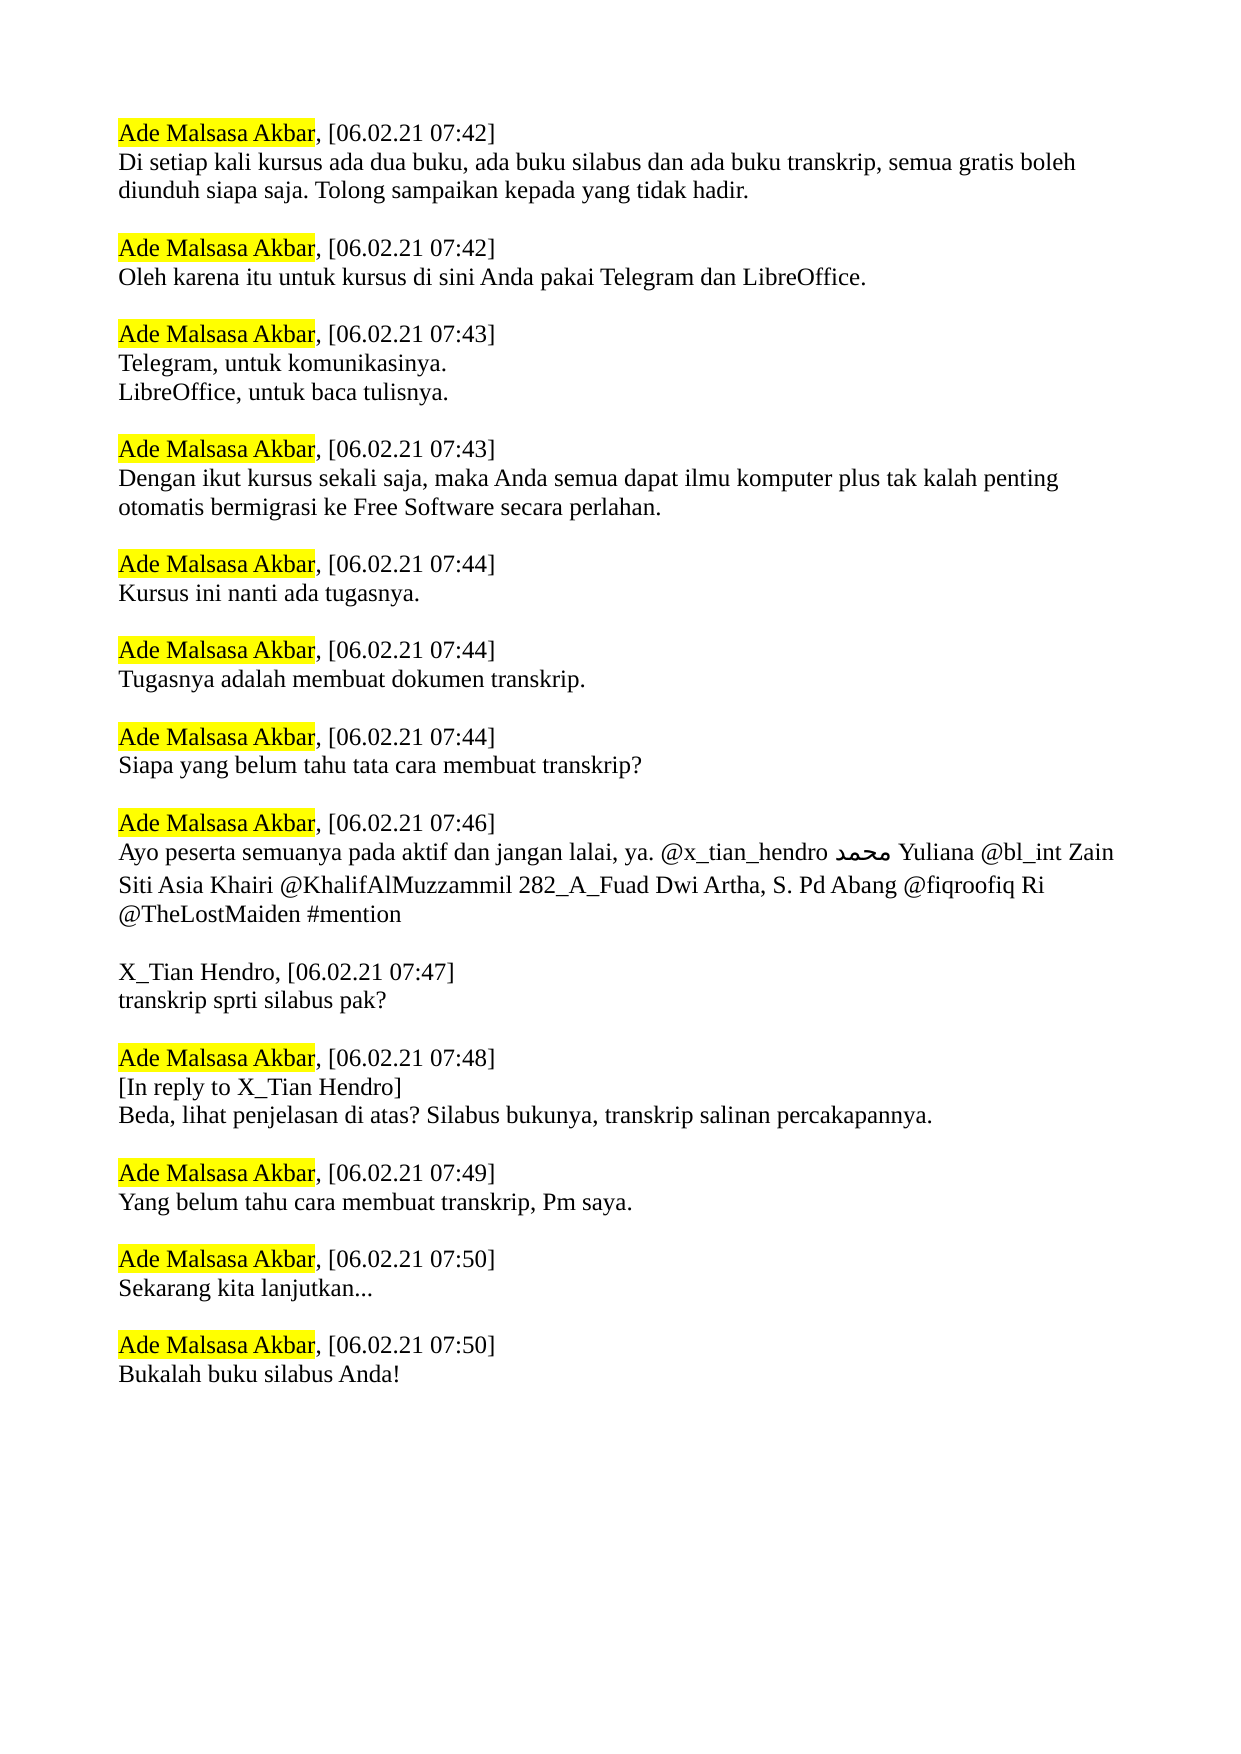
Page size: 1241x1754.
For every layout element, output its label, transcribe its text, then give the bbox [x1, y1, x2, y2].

text Sekarang kita lanjutkan... [118, 1273, 1122, 1302]
text Dengan ikut kursus sekali saja, maka Anda semua dapat ilmu komputer plus tak kalah penting otomatis bermigrasi ke Free Software secara perlahan. [118, 463, 1122, 521]
text Ade Malsasa Akbar, [06.02.21 07:50] [118, 1330, 1122, 1359]
text Ade Malsasa Akbar, [06.02.21 07:42] [118, 118, 1122, 147]
text Telegram, untuk komunikasinya. [118, 348, 1122, 377]
text Ade Malsasa Akbar, [06.02.21 07:44] [118, 549, 1122, 578]
text Ade Malsasa Akbar, [06.02.21 07:49] [118, 1158, 1122, 1187]
text LibreOffice, untuk baca tulisnya. [118, 377, 1122, 406]
text transkrip sprti silabus pak? [118, 985, 1122, 1014]
text Ayo peserta semuanya pada aktif dan jangan lalai, ya. @x_tian_hendro محمد Yuliana @bl_int Zain Siti Asia Khairi @KhalifAlMuzzammil 282_A_Fuad Dwi Artha, S. Pd Abang @fiqroofiq Ri @TheLostMaiden #mention [118, 837, 1122, 928]
text Yang belum tahu cara membuat transkrip, Pm saya. [118, 1187, 1122, 1215]
text Ade Malsasa Akbar, [06.02.21 07:44] [118, 636, 1122, 664]
text Ade Malsasa Akbar, [06.02.21 07:43] [118, 319, 1122, 348]
text Ade Malsasa Akbar, [06.02.21 07:44] [118, 722, 1122, 751]
text Bukalah buku silabus Anda! [118, 1359, 1122, 1388]
text Ade Malsasa Akbar, [06.02.21 07:43] [118, 434, 1122, 463]
text Ade Malsasa Akbar, [06.02.21 07:48] [118, 1043, 1122, 1072]
text Beda, lihat penjelasan di atas? Silabus bukunya, transkrip salinan percakapannya. [118, 1100, 1122, 1129]
text [In reply to X_Tian Hendro] [118, 1072, 1122, 1100]
text Tugasnya adalah membuat dokumen transkrip. [118, 664, 1122, 693]
text X_Tian Hendro, [06.02.21 07:47] [118, 957, 1122, 985]
text Oleh karena itu untuk kursus di sini Anda pakai Telegram dan LibreOffice. [118, 262, 1122, 291]
text Ade Malsasa Akbar, [06.02.21 07:50] [118, 1244, 1122, 1273]
text Ade Malsasa Akbar, [06.02.21 07:46] [118, 808, 1122, 837]
text Ade Malsasa Akbar, [06.02.21 07:42] [118, 233, 1122, 262]
text Kursus ini nanti ada tugasnya. [118, 578, 1122, 607]
text Di setiap kali kursus ada dua buku, ada buku silabus dan ada buku transkrip, semua gratis boleh diunduh siapa saja. Tolong sampaikan kepada yang tidak hadir. [118, 147, 1122, 204]
text Siapa yang belum tahu tata cara membuat transkrip? [118, 751, 1122, 779]
